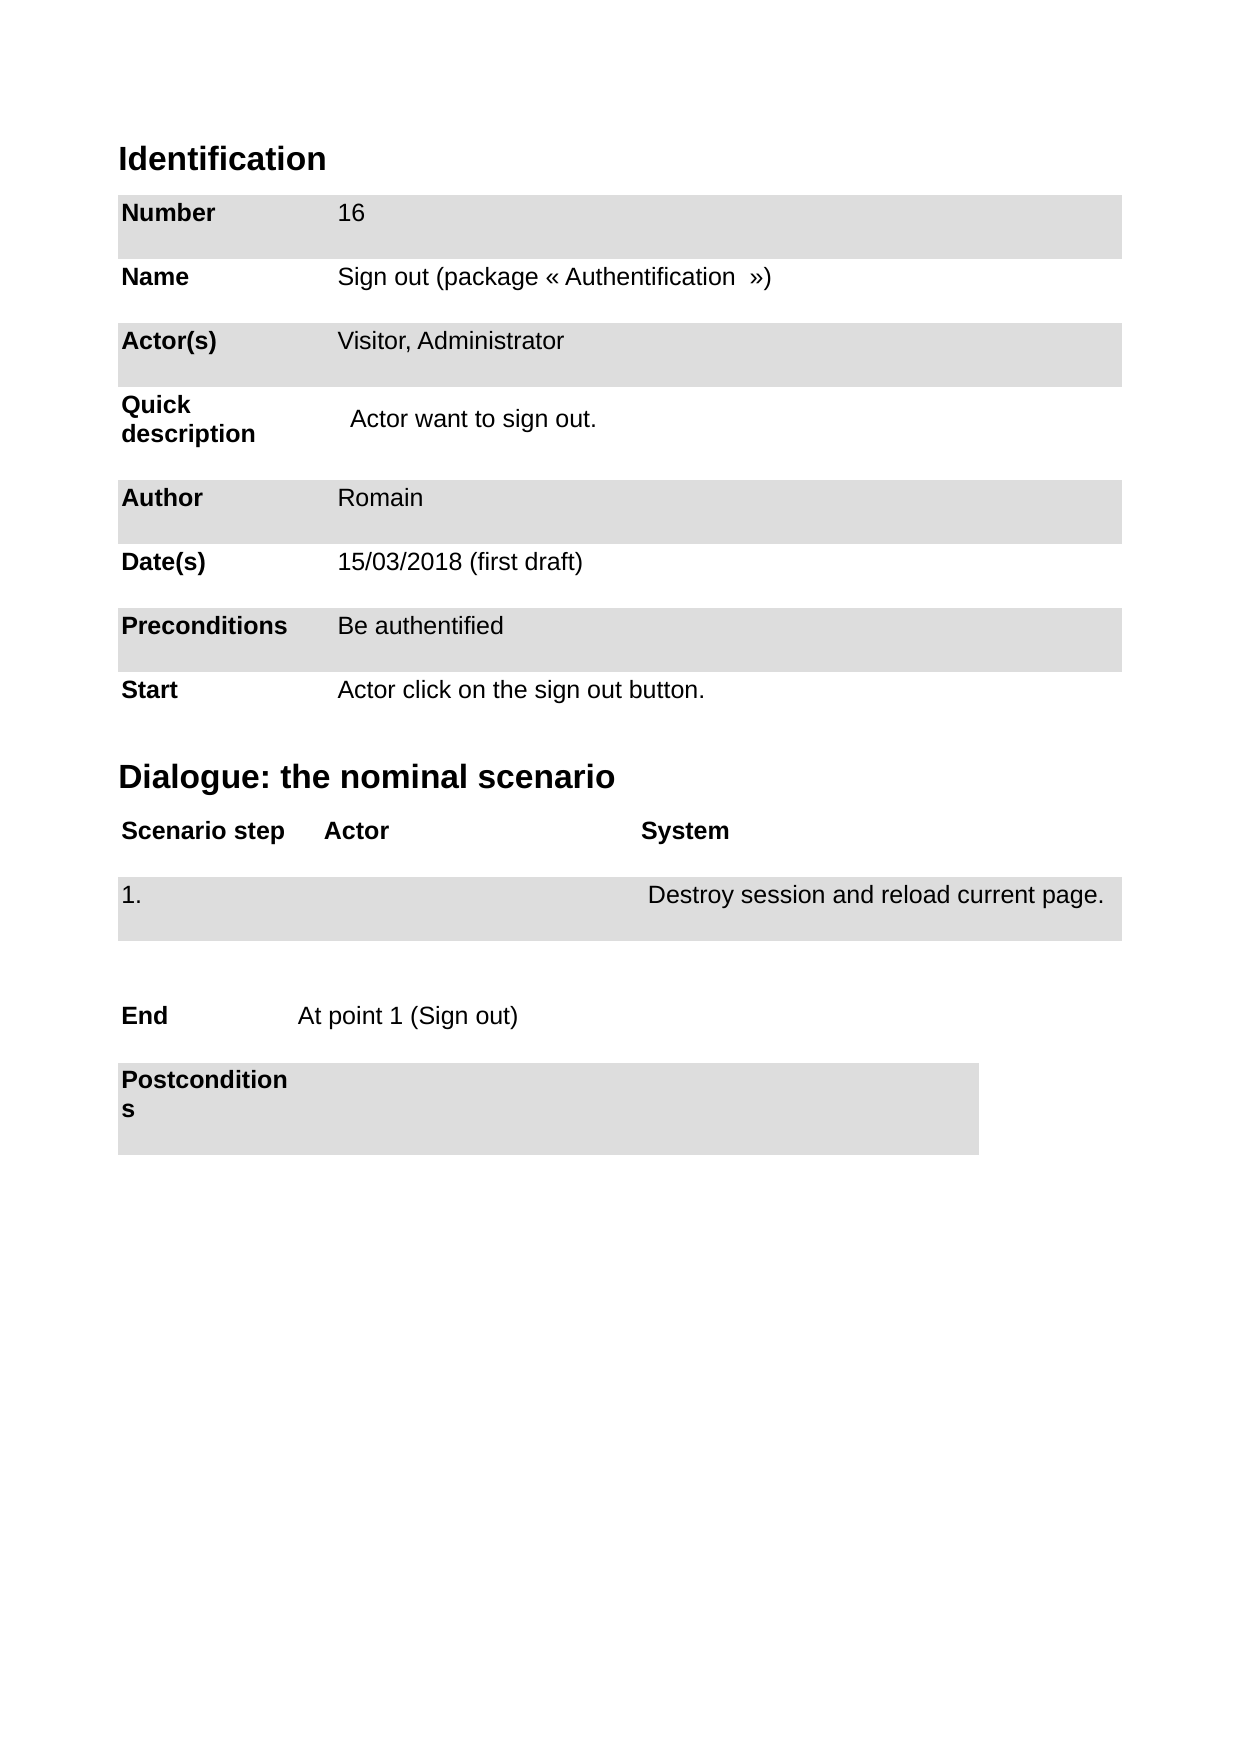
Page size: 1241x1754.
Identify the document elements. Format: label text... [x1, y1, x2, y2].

table_cell Actor click on the sign out button. [334, 672, 1122, 736]
subtitle Identification [118, 139, 1122, 178]
table_header System [638, 813, 1122, 877]
table_cell Quick description [118, 387, 334, 480]
table_cell Romain [334, 480, 1122, 544]
table_cell Preconditions [118, 608, 334, 672]
table_header End [118, 998, 295, 1062]
table_cell Actor want to sign out. [334, 387, 1122, 480]
table_cell Destroy session and reload current page. [638, 877, 1122, 941]
table_cell Postconditions [118, 1063, 295, 1155]
table_cell Visitor, Administrator [334, 323, 1122, 387]
table_cell Be authentified [334, 608, 1122, 672]
table_header Actor [321, 813, 638, 877]
table_cell [295, 1063, 979, 1155]
table_header 16 [334, 195, 1122, 259]
table_cell Actor(s) [118, 323, 334, 387]
table_cell Start [118, 672, 334, 736]
table_header At point 1 (Sign out) [295, 998, 979, 1062]
table_cell 15/03/2018 (first draft) [334, 544, 1122, 608]
table_header Scenario step [118, 813, 321, 877]
table_header Number [118, 195, 334, 259]
table_cell 1. [118, 877, 321, 941]
table_cell Date(s) [118, 544, 334, 608]
table_cell Name [118, 259, 334, 323]
table_cell Author [118, 480, 334, 544]
table_cell Sign out (package « Authentification ») [334, 259, 1122, 323]
table_cell [321, 877, 638, 941]
subtitle Dialogue: the nominal scenario [118, 757, 1122, 796]
